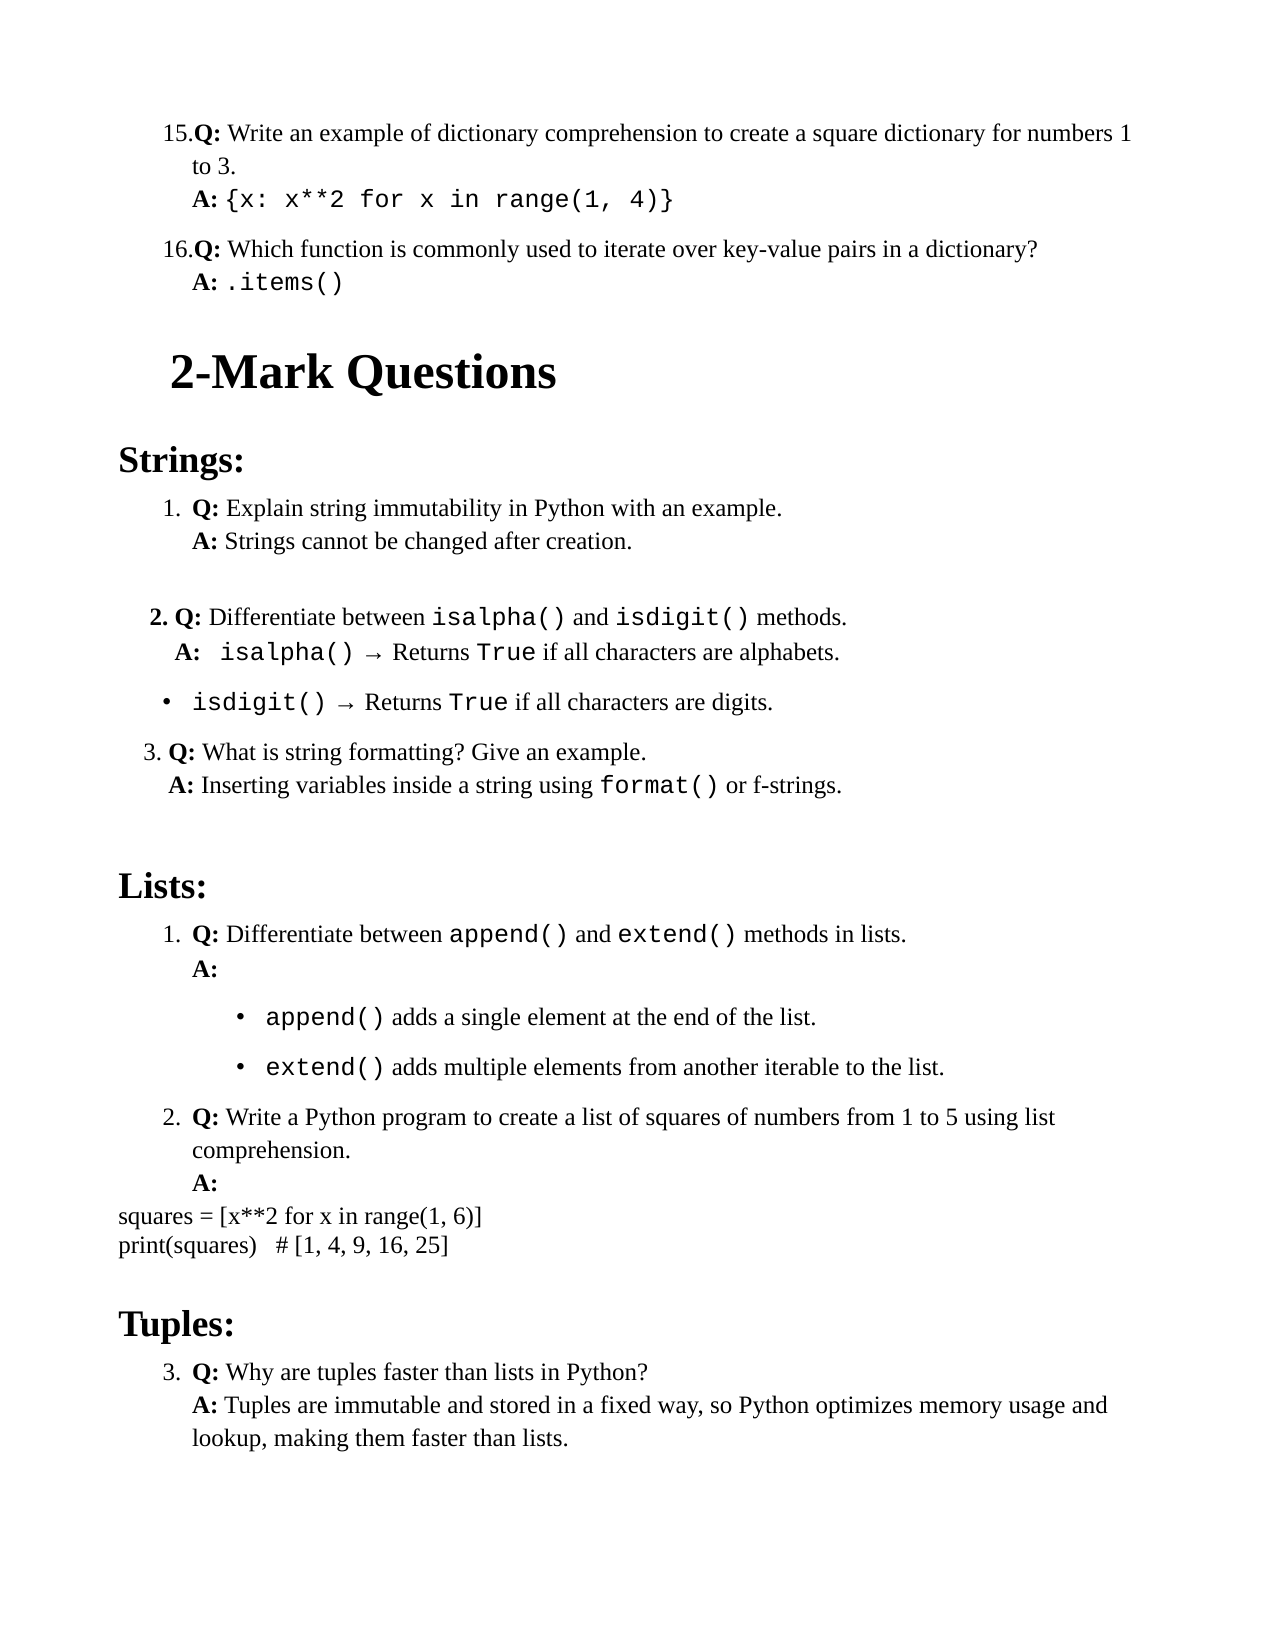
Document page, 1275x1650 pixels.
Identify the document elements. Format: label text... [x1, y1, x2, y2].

list Q: Which function is commonly used to iterate over key-value pairs in a dictionary? A: .items() [162, 234, 1157, 298]
list extend() adds multiple elements from another iterable to the list. [236, 1052, 1157, 1083]
text print(squares) # [1, 4, 9, 16, 25] [118, 1230, 1157, 1258]
list Q: Explain string immutability in Python with an example. A: Strings cannot be changed after creation. [162, 493, 1157, 554]
subtitle 🔹 2-Mark Questions [118, 342, 1157, 400]
list Q: Differentiate between append() and extend() methods in lists. A: [162, 919, 1157, 983]
text squares = [x**2 for x in range(1, 6)] [118, 1201, 1157, 1230]
subtitle Lists: [118, 864, 1157, 907]
list Q: Write a Python program to create a list of squares of numbers from 1 to 5 using list comprehension. A: [162, 1102, 1157, 1197]
text 3. Q: What is string formatting? Give an example. A: Inserting variables inside a string using format() or f-strings. [118, 737, 1157, 801]
text 2. Q: Differentiate between isalpha() and isdigit() methods. A: isalpha() → Returns True if all characters are alphabets. [118, 602, 1157, 668]
subtitle Tuples: [118, 1302, 1157, 1345]
list Q: Why are tuples faster than lists in Python? A: Tuples are immutable and stored in a fixed way, so Python optimizes memory usage and lookup, making them faster than lists. [162, 1357, 1157, 1452]
list Q: Write an example of dictionary comprehension to create a square dictionary for numbers 1 to 3. A: {x: x**2 for x in range(1, 4)} [162, 118, 1157, 215]
list append() adds a single element at the end of the list. [236, 1002, 1157, 1033]
subtitle Strings: [118, 437, 1157, 480]
list isdigit() → Returns True if all characters are digits. [162, 687, 1157, 718]
